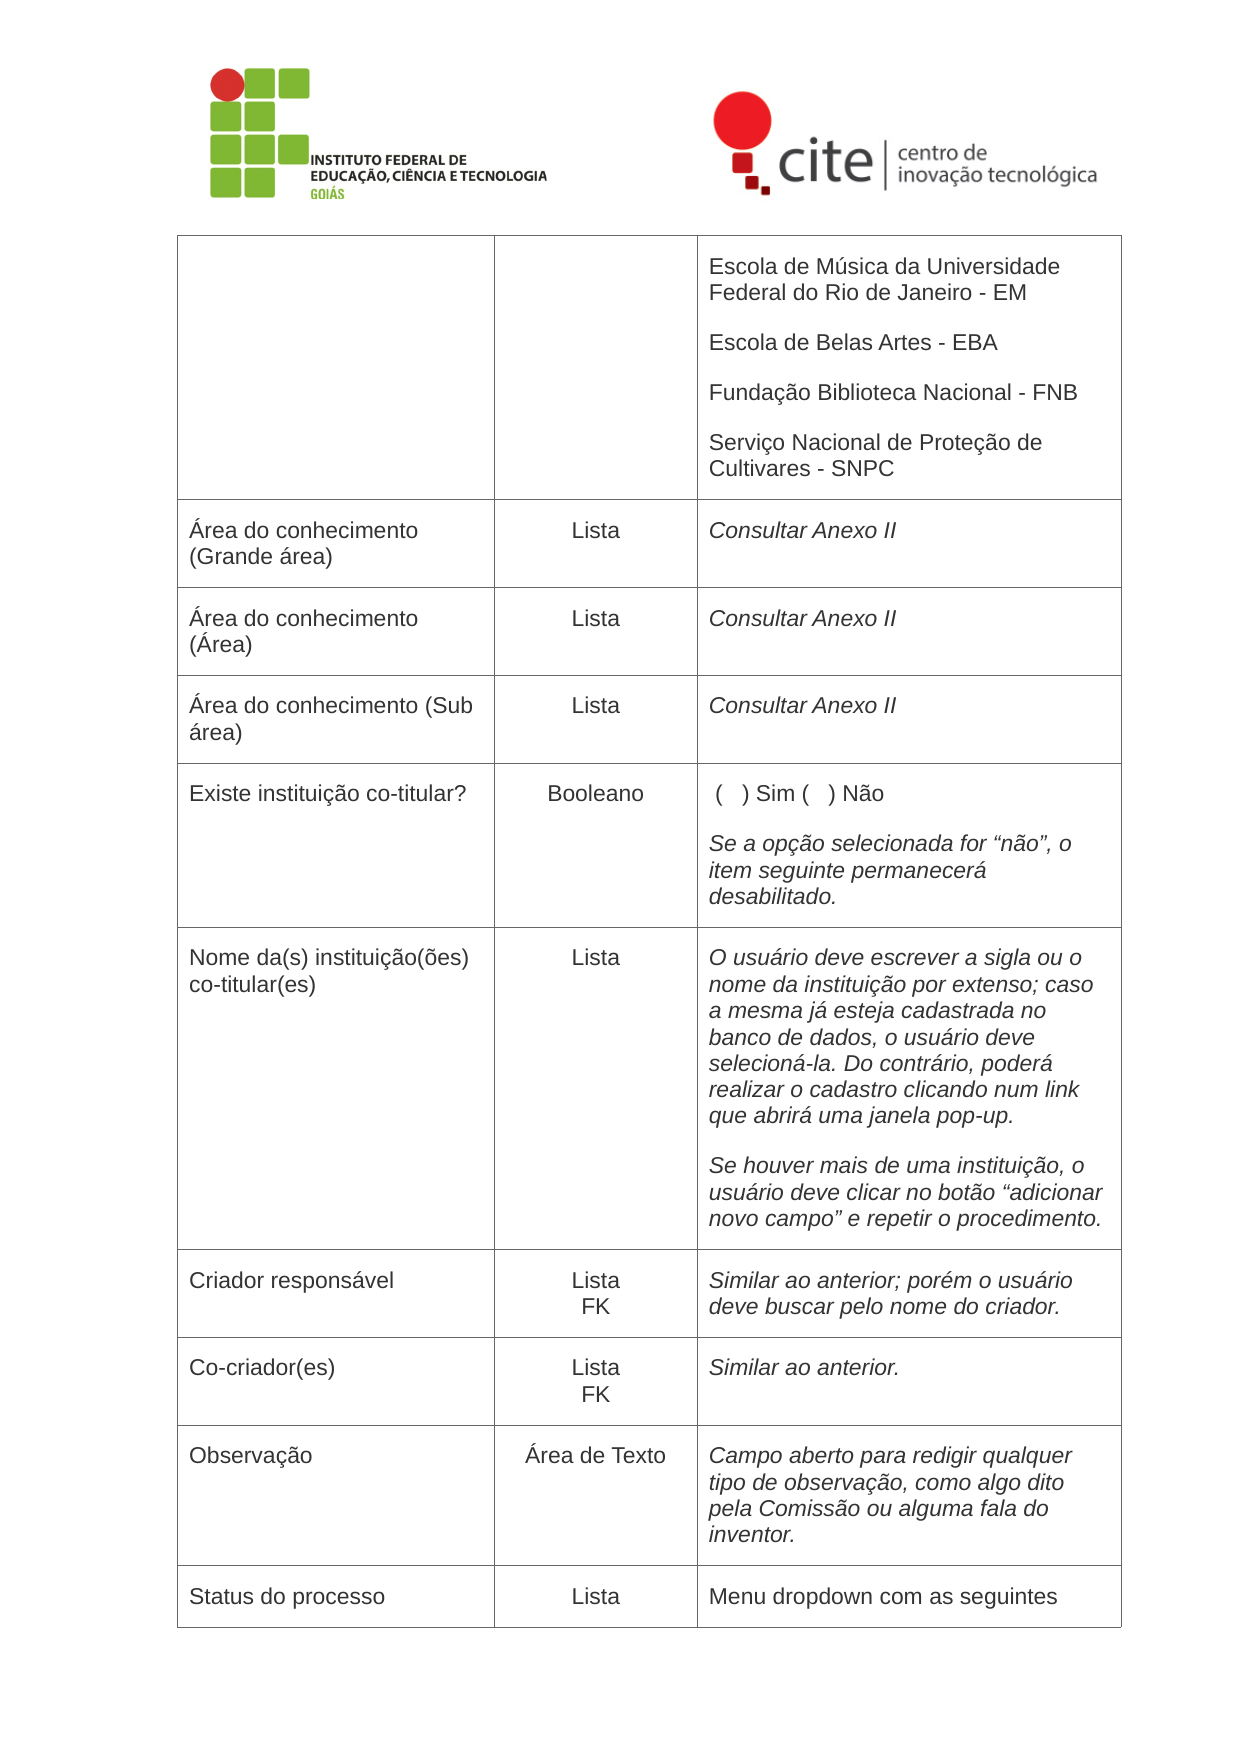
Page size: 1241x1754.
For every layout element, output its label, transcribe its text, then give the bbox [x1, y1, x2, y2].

table_cell Co-criador(es) [178, 1338, 494, 1424]
table_cell Consultar Anexo II [698, 588, 1121, 675]
table_cell Escola de Música da Universidade Federal do Rio de Janeiro - EM Escola de Belas Artes - EBA Fundação Biblioteca Nacional - FNB Serviço Nacional de Proteção de Cultivares - SNPC [698, 236, 1121, 499]
table_cell Similar ao anterior. [698, 1338, 1121, 1424]
table_cell Status do processo [178, 1566, 494, 1627]
table_cell [495, 236, 697, 499]
table_cell Área do conhecimento (Área) [178, 588, 494, 675]
table_cell Área de Texto [495, 1426, 697, 1565]
table_cell Área do conhecimento (Grande área) [178, 500, 494, 587]
table_cell Observação [178, 1426, 494, 1565]
table_cell Lista FK [495, 1250, 697, 1337]
table_cell Booleano [495, 764, 697, 927]
table_cell Lista [495, 928, 697, 1249]
table_cell Lista [495, 500, 697, 587]
table_cell Similar ao anterior; porém o usuário deve buscar pelo nome do criador. [698, 1250, 1121, 1337]
table_cell Lista [495, 588, 697, 675]
table_cell [178, 236, 494, 499]
picture [210, 68, 547, 199]
table_cell ( ) Sim ( ) Não Se a opção selecionada for “não”, o item seguinte permanecerá desabilitado. [698, 764, 1121, 927]
table_cell O usuário deve escrever a sigla ou o nome da instituição por extenso; caso a mesma já esteja cadastrada no banco de dados, o usuário deve selecioná-la. Do contrário, poderá realizar o cadastro clicando num link que abrirá uma janela pop-up. Se houver mais de uma instituição, o usuário deve clicar no botão “adicionar novo campo” e repetir o procedimento. [698, 928, 1121, 1249]
picture [688, 82, 1124, 206]
table_cell Criador responsável [178, 1250, 494, 1337]
table_cell Lista [495, 1566, 697, 1627]
table_cell Campo aberto para redigir qualquer tipo de observação, como algo dito pela Comissão ou alguma fala do inventor. [698, 1426, 1121, 1565]
table_cell Existe instituição co-titular? [178, 764, 494, 927]
table_cell Lista FK [495, 1338, 697, 1424]
table_cell Nome da(s) instituição(ões) co-titular(es) [178, 928, 494, 1249]
table_cell Consultar Anexo II [698, 500, 1121, 587]
table_cell Área do conhecimento (Sub área) [178, 676, 494, 763]
table_cell Lista [495, 676, 697, 763]
table_cell Consultar Anexo II [698, 676, 1121, 763]
table_cell Menu dropdown com as seguintes [698, 1566, 1121, 1627]
